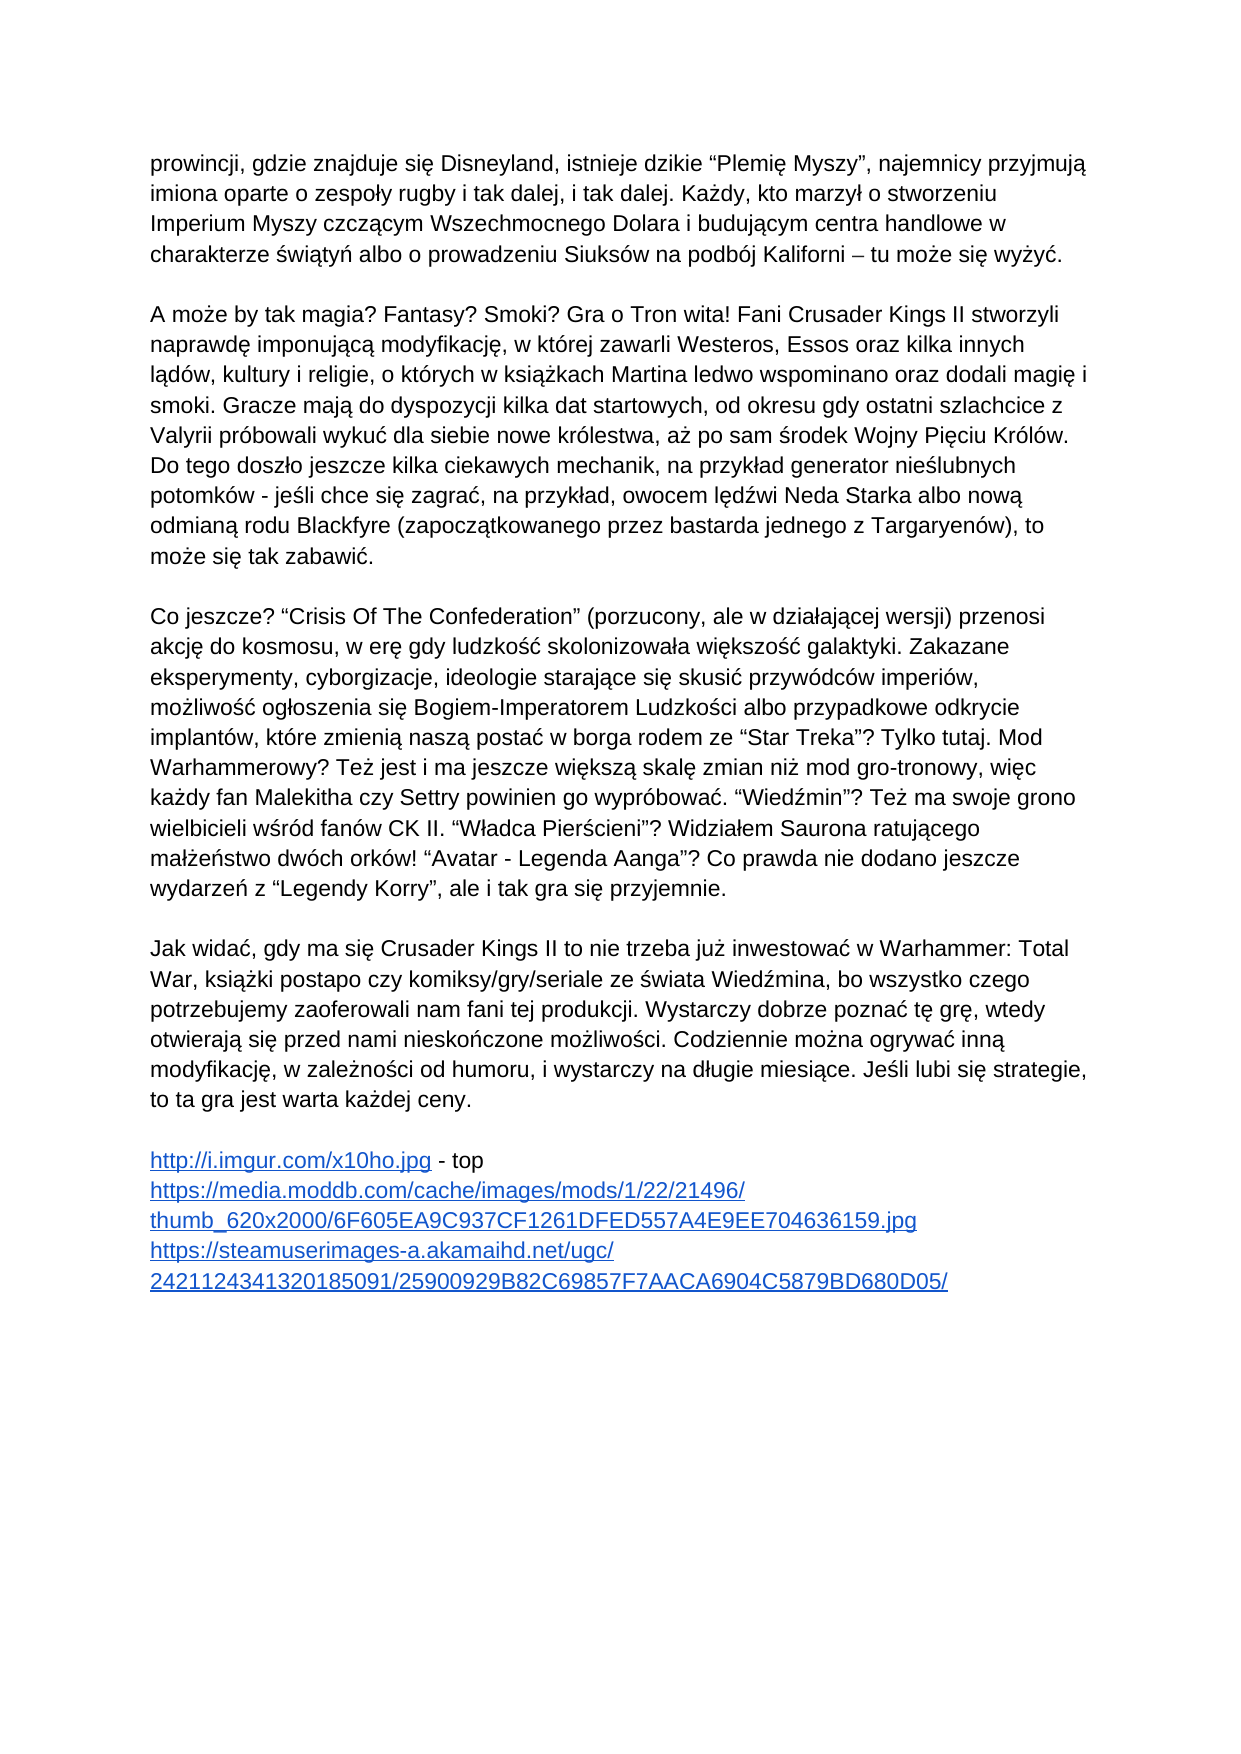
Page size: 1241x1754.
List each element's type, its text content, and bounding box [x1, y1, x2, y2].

text A może by tak magia? Fantasy? Smoki? Gra o Tron wita! Fani Crusader Kings II stworzyli naprawdę imponującą modyfikację, w której zawarli Westeros, Essos oraz kilka innych lądów, kultury i religie, o których w książkach Martina ledwo wspominano oraz dodali magię i smoki. Gracze mają do dyspozycji kilka dat startowych, od okresu gdy ostatni szlachcice z Valyrii próbowali wykuć dla siebie nowe królestwa, aż po sam środek Wojny Pięciu Królów. Do tego doszło jeszcze kilka ciekawych mechanik, na przykład generator nieślubnych potomków - jeśli chce się zagrać, na przykład, owocem lędźwi Neda Starka albo nową odmianą rodu Blackfyre (zapoczątkowanego przez bastarda jednego z Targaryenów), to może się tak zabawić. [150, 301, 1090, 569]
text prowincji, gdzie znajduje się Disneyland, istnieje dzikie “Plemię Myszy”, najemnicy przyjmują imiona oparte o zespoły rugby i tak dalej, i tak dalej. Każdy, kto marzył o stworzeniu Imperium Myszy czczącym Wszechmocnego Dolara i budującym centra handlowe w charakterze świątyń albo o prowadzeniu Siuksów na podbój Kaliforni – tu może się wyżyć. [150, 150, 1090, 267]
text https://steamuserimages-a.akamaihd.net/ugc/2421124341320185091/25900929B82C69857F7AACA6904C5879BD680D05/ [150, 1237, 1090, 1294]
text Co jeszcze? “Crisis Of The Confederation” (porzucony, ale w działającej wersji) przenosi akcję do kosmosu, w erę gdy ludzkość skolonizowała większość galaktyki. Zakazane eksperymenty, cyborgizacje, ideologie starające się skusić przywódców imperiów, możliwość ogłoszenia się Bogiem-Imperatorem Ludzkości albo przypadkowe odkrycie implantów, które zmienią naszą postać w borga rodem ze “Star Treka”? Tylko tutaj. Mod Warhammerowy? Też jest i ma jeszcze większą skalę zmian niż mod gro-tronowy, więc każdy fan Malekitha czy Settry powinien go wypróbować. “Wiedźmin”? Też ma swoje grono wielbicieli wśród fanów CK II. “Władca Pierścieni”? Widziałem Saurona ratującego małżeństwo dwóch orków! “Avatar - Legenda Aanga”? Co prawda nie dodano jeszcze wydarzeń z “Legendy Korry”, ale i tak gra się przyjemnie. [150, 603, 1090, 901]
text Jak widać, gdy ma się Crusader Kings II to nie trzeba już inwestować w Warhammer: Total War, książki postapo czy komiksy/gry/seriale ze świata Wiedźmina, bo wszystko czego potrzebujemy zaoferowali nam fani tej produkcji. Wystarczy dobrze poznać tę grę, wtedy otwierają się przed nami nieskończone możliwości. Codziennie można ogrywać inną modyfikację, w zależności od humoru, i wystarczy na długie miesiące. Jeśli lubi się strategie, to ta gra jest warta każdej ceny. [150, 935, 1090, 1113]
text https://media.moddb.com/cache/images/mods/1/22/21496/thumb_620x2000/6F605EA9C937CF1261DFED557A4E9EE704636159.jpg [150, 1177, 1090, 1234]
text http://i.imgur.com/x10ho.jpg - top [150, 1147, 1090, 1173]
